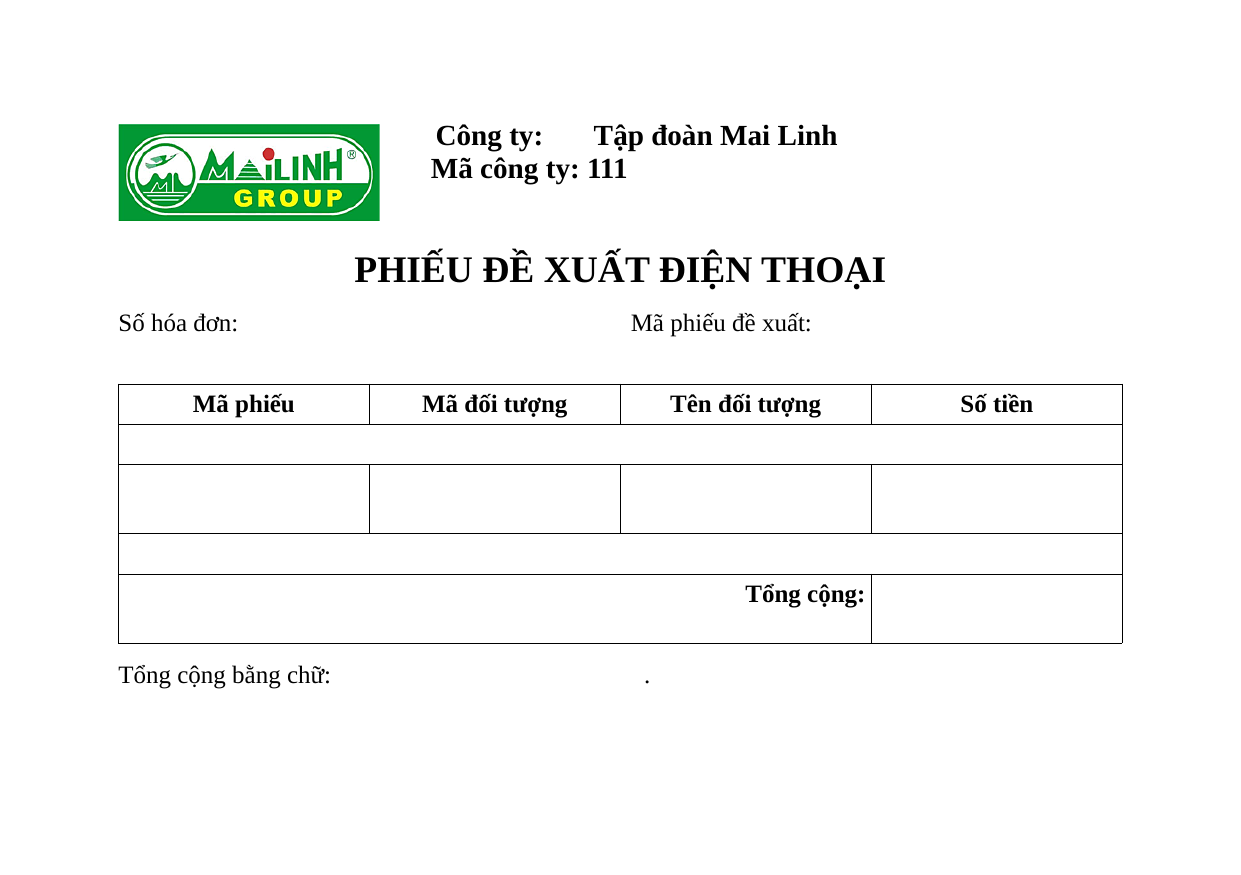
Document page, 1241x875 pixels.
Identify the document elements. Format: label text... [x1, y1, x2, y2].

table_header Tên đối tượng [621, 385, 871, 424]
text Tổng cộng bằng chữ: <convert(get_tongtien())>. [118, 660, 1122, 689]
table_header Số tiền [872, 385, 1122, 424]
table_cell <convert_amount(get_tongtien())> [872, 575, 1122, 643]
table_cell <line['tendoituong']> [621, 465, 871, 533]
picture [118, 124, 380, 221]
table_cell <line['maphieu']> [119, 465, 369, 533]
text PHIẾU ĐỀ XUẤT ĐIỆN THOẠI [118, 247, 1122, 291]
text Công ty: Tập đoàn Mai Linh [118, 118, 1122, 152]
table_cell <line['madoituong']> [370, 465, 620, 533]
table_cell </for> [119, 534, 1122, 573]
table_cell <line['sotien']> [872, 465, 1122, 533]
table_header Mã đối tượng [370, 385, 620, 424]
table_cell <for each="sequence,line in enumerate(get_line())"> [119, 425, 1122, 464]
text Mã công ty: 111 [380, 152, 1122, 185]
text Số hóa đơn: <get_sohoadon()> Mã phiếu đề xuất: <get_ref_number()> [118, 308, 1122, 337]
table_cell Tổng cộng: [119, 575, 871, 643]
table_header Mã phiếu [119, 385, 369, 424]
